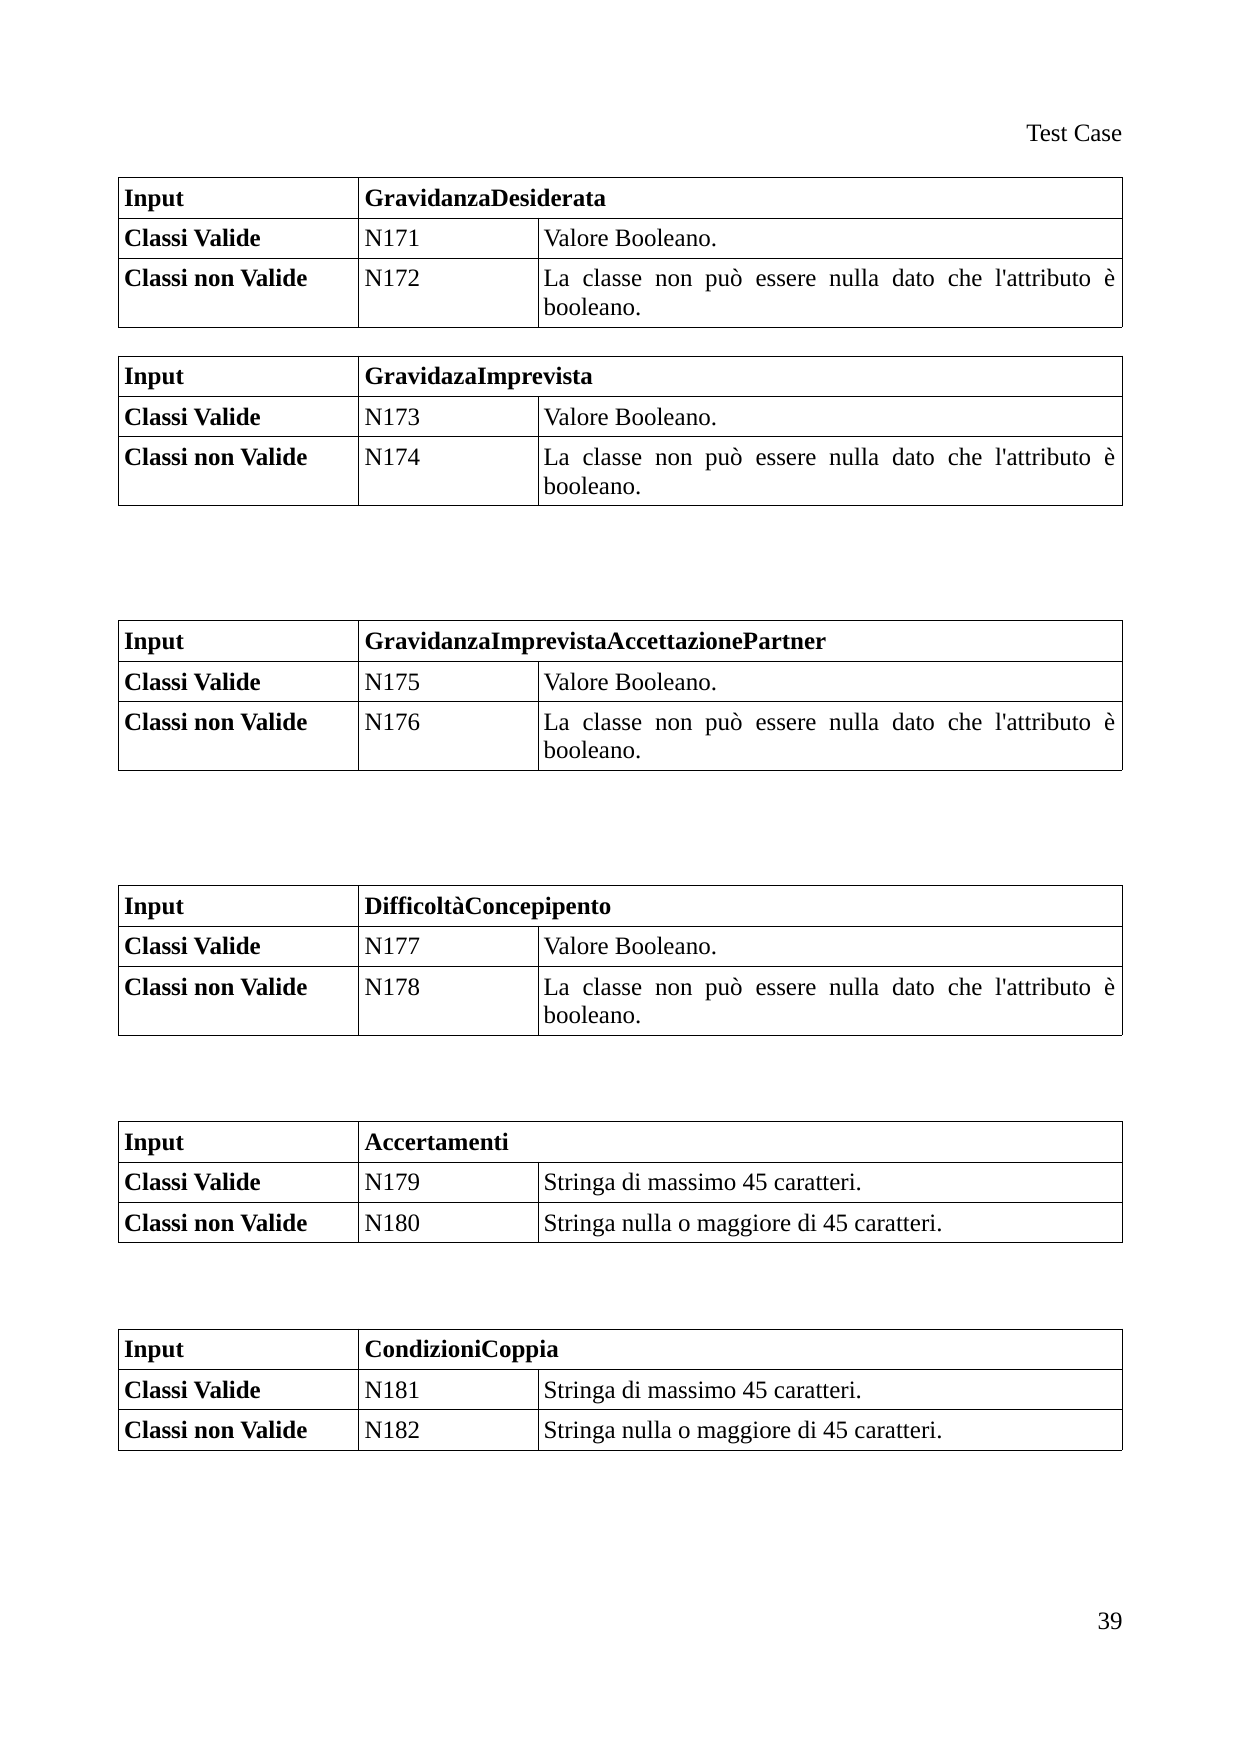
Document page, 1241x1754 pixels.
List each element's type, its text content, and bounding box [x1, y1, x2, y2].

table_cell N171 [359, 219, 538, 258]
table_header GravidanzaImprevistaAccettazionePartner [359, 621, 1122, 661]
table_cell Classi non Valide [119, 259, 358, 327]
table_cell Valore Booleano. [539, 219, 1122, 258]
table_cell N177 [359, 927, 538, 966]
table_cell Classi non Valide [119, 1203, 358, 1242]
table_header GravidanzaDesiderata [359, 178, 1122, 217]
table_cell La classe non può essere nulla dato che l'attributo è booleano. [539, 702, 1122, 770]
table_header Input [119, 886, 358, 926]
table_header Input [119, 621, 358, 661]
table_cell La classe non può essere nulla dato che l'attributo è booleano. [539, 967, 1122, 1035]
table_cell Classi Valide [119, 397, 358, 436]
table_cell N181 [359, 1370, 538, 1409]
table_cell N175 [359, 662, 538, 701]
table_cell Classi non Valide [119, 1410, 358, 1449]
table_cell N182 [359, 1410, 538, 1449]
table_cell Valore Booleano. [539, 662, 1122, 701]
table_cell Classi Valide [119, 927, 358, 966]
table_cell La classe non può essere nulla dato che l'attributo è booleano. [539, 259, 1122, 327]
table_cell Classi non Valide [119, 967, 358, 1035]
table_header DifficoltàConcepipento [359, 886, 1122, 926]
table_header CondizioniCoppia [359, 1330, 1122, 1369]
table_cell Stringa di massimo 45 caratteri. [539, 1370, 1122, 1409]
table_header Accertamenti [359, 1122, 1122, 1162]
table_cell N172 [359, 259, 538, 327]
table_cell Classi Valide [119, 1163, 358, 1202]
table_cell Classi non Valide [119, 702, 358, 770]
table_cell Stringa nulla o maggiore di 45 caratteri. [539, 1203, 1122, 1242]
table_cell N180 [359, 1203, 538, 1242]
table_header Input [119, 357, 358, 396]
table_header Input [119, 1122, 358, 1162]
table_cell La classe non può essere nulla dato che l'attributo è booleano. [539, 437, 1122, 505]
table_cell Classi Valide [119, 1370, 358, 1409]
table_cell Classi Valide [119, 662, 358, 701]
table_cell Stringa di massimo 45 caratteri. [539, 1163, 1122, 1202]
table_cell Classi Valide [119, 219, 358, 258]
table_cell N179 [359, 1163, 538, 1202]
table_cell Valore Booleano. [539, 397, 1122, 436]
table_header Input [119, 178, 358, 217]
table_cell N174 [359, 437, 538, 505]
table_header Input [119, 1330, 358, 1369]
table_cell Valore Booleano. [539, 927, 1122, 966]
table_cell N176 [359, 702, 538, 770]
table_cell Classi non Valide [119, 437, 358, 505]
table_cell Stringa nulla o maggiore di 45 caratteri. [539, 1410, 1122, 1449]
table_cell N178 [359, 967, 538, 1035]
table_header GravidazaImprevista [359, 357, 1122, 396]
table_cell N173 [359, 397, 538, 436]
